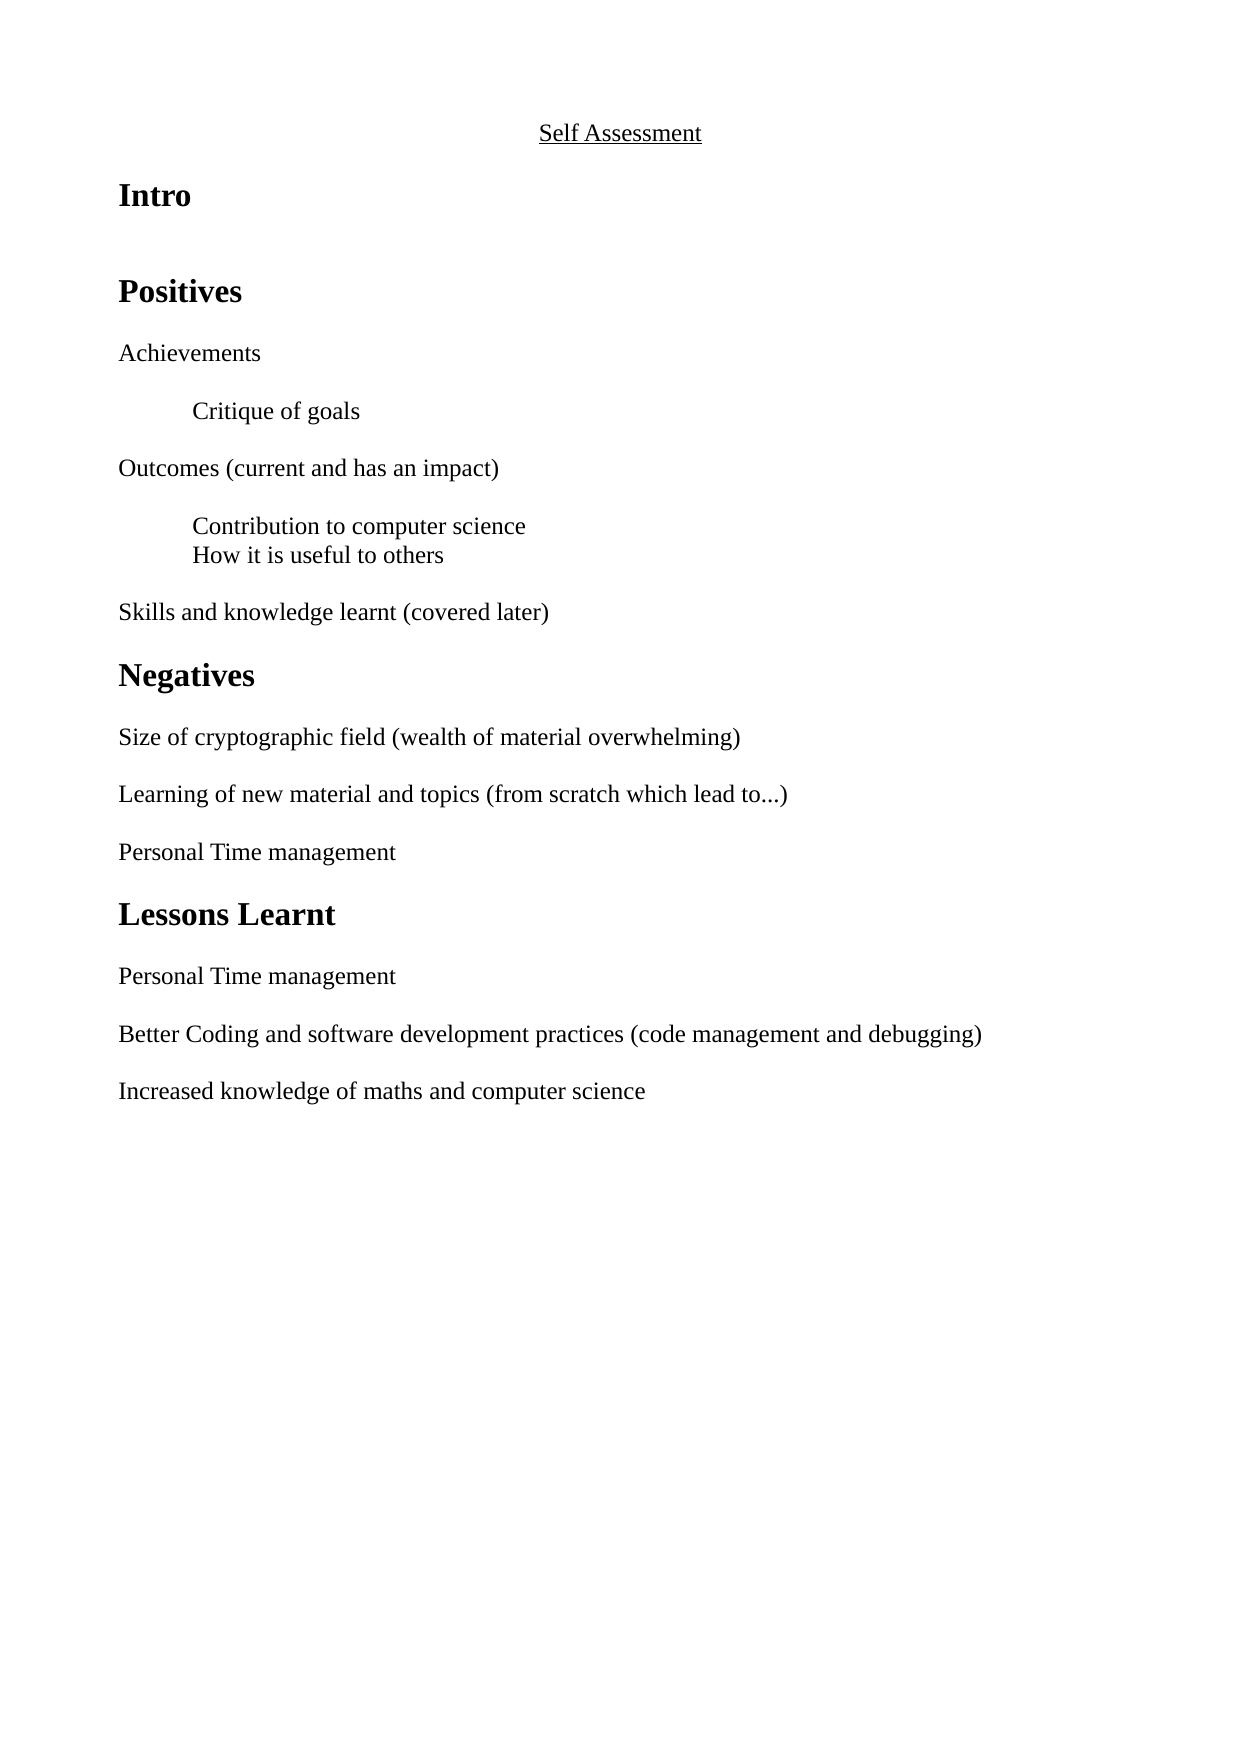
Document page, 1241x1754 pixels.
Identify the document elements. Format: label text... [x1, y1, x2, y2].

text Size of cryptographic field (wealth of material overwhelming) [118, 722, 1122, 751]
text Better Coding and software development practices (code management and debugging) [118, 1019, 1122, 1048]
text Achievements [118, 338, 1122, 367]
text Contribution to computer science [118, 511, 1122, 540]
text Skills and knowledge learnt (covered later) [118, 597, 1122, 626]
text Learning of new material and topics (from scratch which lead to...) [118, 779, 1122, 808]
text Increased knowledge of maths and computer science [118, 1076, 1122, 1105]
text Personal Time management [118, 961, 1122, 990]
text Critique of goals [118, 396, 1122, 425]
text Lessons Learnt [118, 894, 1122, 933]
text Intro [118, 176, 1122, 214]
text How it is useful to others [118, 540, 1122, 568]
text Self Assessment [118, 118, 1122, 147]
text Personal Time management [118, 837, 1122, 866]
text Positives [118, 271, 1122, 310]
text Negatives [118, 655, 1122, 693]
text Outcomes (current and has an impact) [118, 453, 1122, 482]
